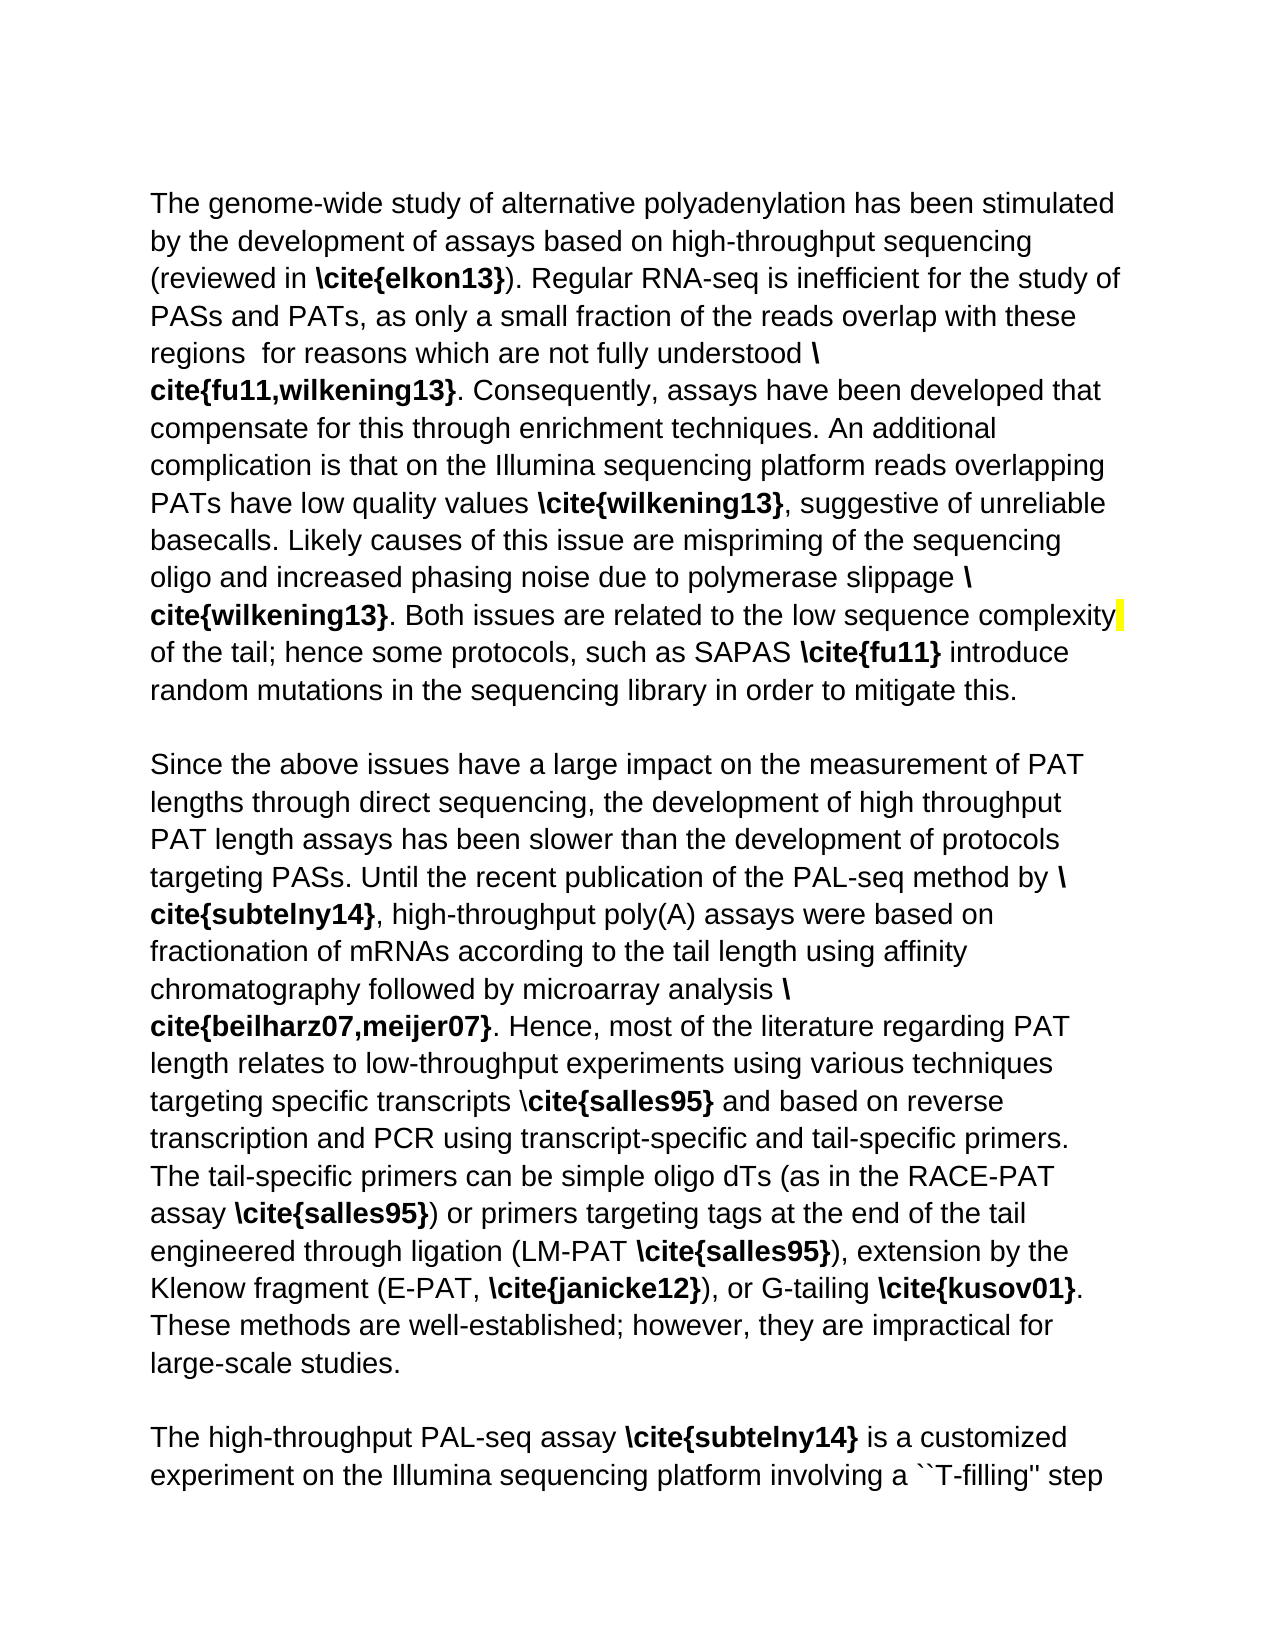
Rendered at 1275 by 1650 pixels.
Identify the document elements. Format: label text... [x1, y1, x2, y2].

text Since the above issues have a large impact on the measurement of PAT lengths through direct sequencing, the development of high throughput PAT length assays has been slower than the development of protocols targeting PASs. Until the recent publication of the PAL-seq method by \cite{subtelny14}, high-throughput poly(A) assays were based on fractionation of mRNAs according to the tail length using affinity chromatography followed by microarray analysis \cite{beilharz07,meijer07}. Hence, most of the literature regarding PAT length relates to low-throughput experiments using various techniques targeting specific transcripts \cite{salles95} and based on reverse transcription and PCR using transcript-specific and tail-specific primers. The tail-specific primers can be simple oligo dTs (as in the RACE-PAT assay \cite{salles95}) or primers targeting tags at the end of the tail engineered through ligation (LM-PAT \cite{salles95}), extension by the Klenow fragment (E-PAT, \cite{janicke12}), or G-tailing \cite{kusov01}. These methods are well-established; however, they are impractical for large-scale studies. [150, 748, 1125, 1379]
text The genome-wide study of alternative polyadenylation has been stimulated by the development of assays based on high-throughput sequencing (reviewed in \cite{elkon13}). Regular RNA-seq is inefficient for the study of PASs and PATs, as only a small fraction of the reads overlap with these regions for reasons which are not fully understood \cite{fu11,wilkening13}. Consequently, assays have been developed that compensate for this through enrichment techniques. An additional complication is that on the Illumina sequencing platform reads overlapping PATs have low quality values \cite{wilkening13}, suggestive of unreliable basecalls. Likely causes of this issue are mispriming of the sequencing oligo and increased phasing noise due to polymerase slippage \cite{wilkening13}. Both issues are related to the low sequence complexity of the tail; hence some protocols, such as SAPAS \cite{fu11} introduce random mutations in the sequencing library in order to mitigate this. [150, 187, 1125, 706]
text The high-throughput PAL-seq assay \cite{subtelny14} is a customized experiment on the Illumina sequencing platform involving a ``T-filling'' step [150, 1421, 1125, 1491]
